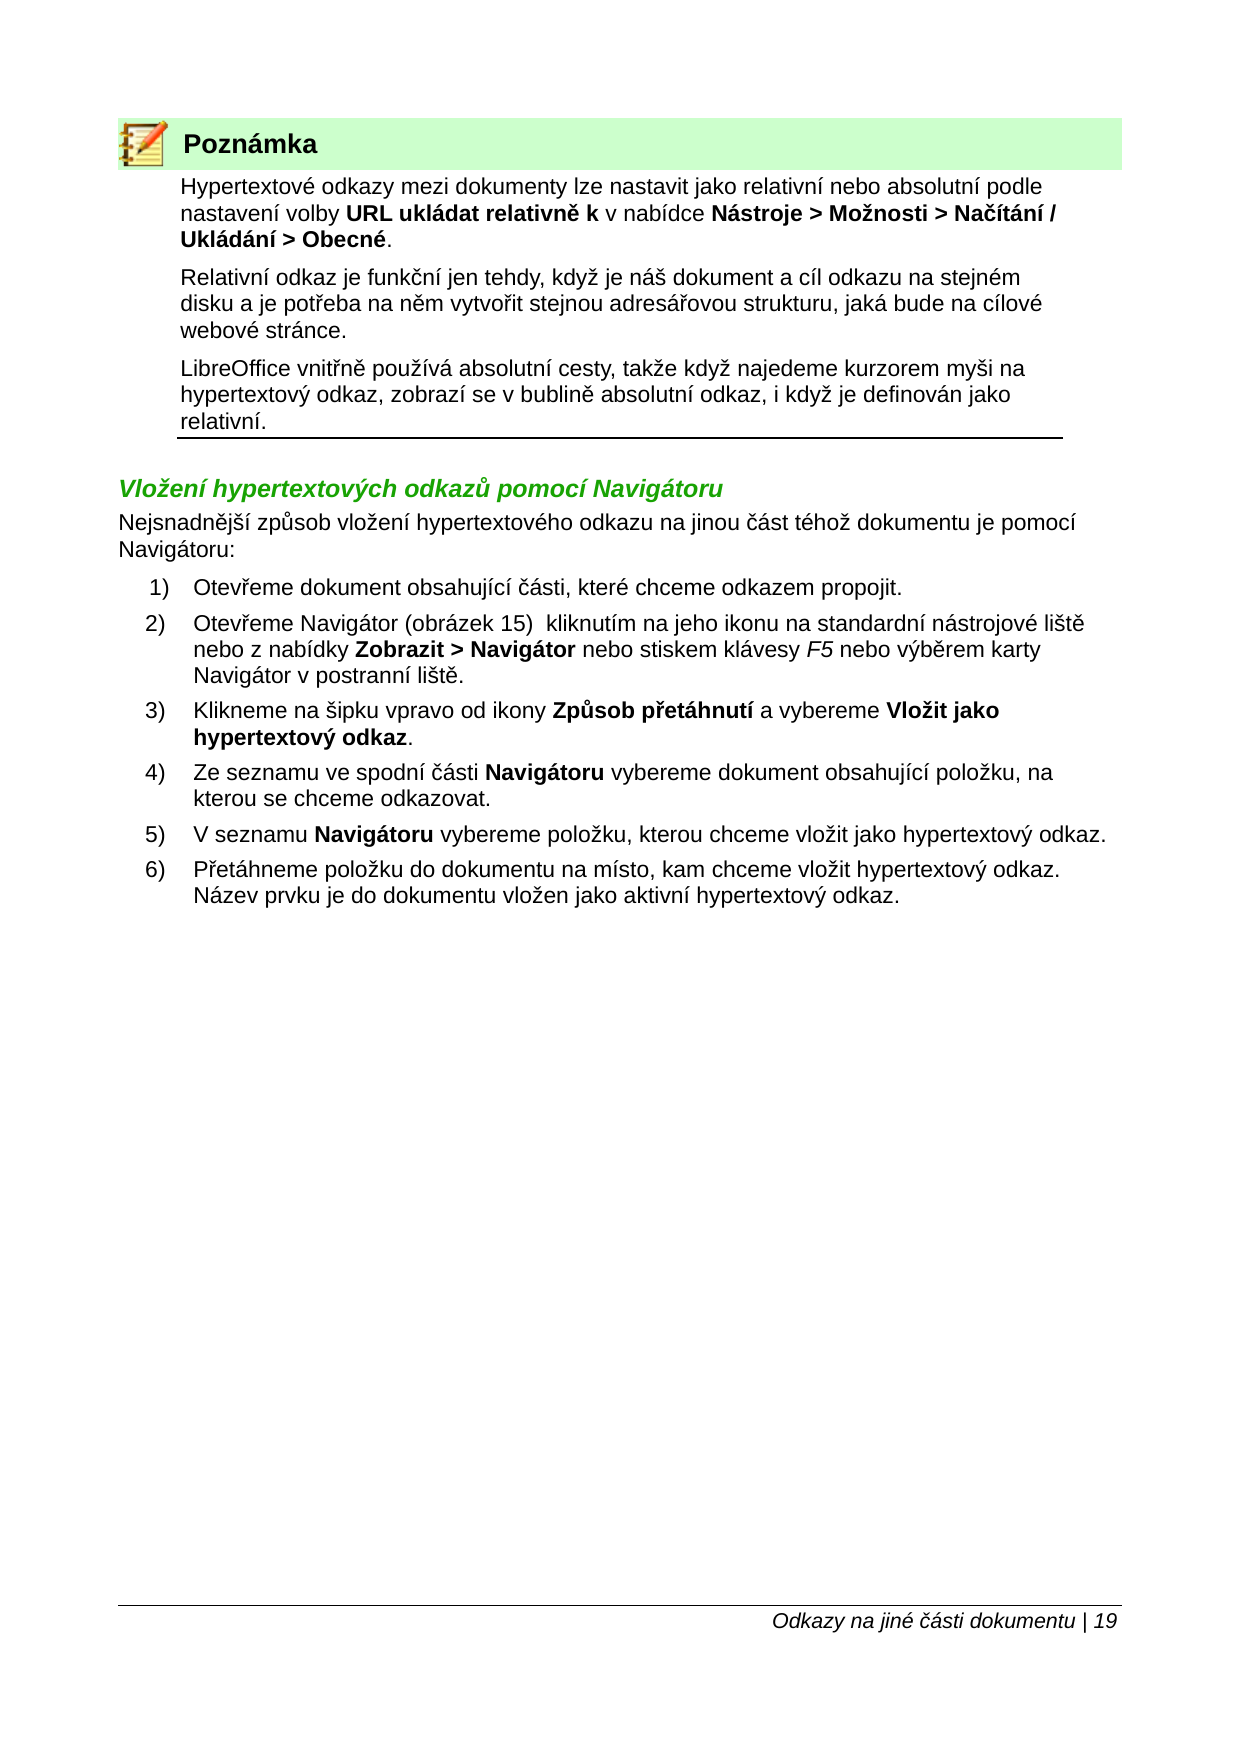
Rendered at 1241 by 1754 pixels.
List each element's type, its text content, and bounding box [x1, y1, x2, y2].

list Ze seznamu ve spodní části Navigátoru vybereme dokument obsahující položku, na kterou se chceme odkazovat. [165, 759, 1122, 812]
list V seznamu Navigátoru vybereme položku, kterou chceme vložit jako hypertextový odkaz. [165, 821, 1122, 847]
list Nejsnadnější způsob vložení hypertextového odkazu na jinou část téhož dokumentu je pomocí Navigátoru: [118, 509, 1122, 562]
text LibreOffice vnitřně používá absolutní cesty, takže když najedeme kurzorem myši na hypertextový odkaz, zobrazí se v bublině absolutní odkaz, i když je definován jako relativní. [177, 352, 1063, 437]
list Otevřeme Navigátor (obrázek 15) kliknutím na jeho ikonu na standardní nástrojové liště nebo z nabídky Zobrazit > Navigátor nebo stiskem klávesy F5 nebo výběrem karty Navigátor v postranní liště. [165, 609, 1122, 689]
list Přetáhneme položku do dokumentu na místo, kam chceme vložit hypertextový odkaz. Název prvku je do dokumentu vložen jako aktivní hypertextový odkaz. [165, 856, 1122, 908]
list Otevřeme dokument obsahující části, které chceme odkazem propojit. [169, 574, 1122, 601]
text Relativní odkaz je funkční jen tehdy, když je náš dokument a cíl odkazu na stejném disku a je potřeba na něm vytvořit stejnou adresářovou strukturu, jaká bude na cílové webové stránce. [177, 261, 1063, 343]
text Hypertextové odkazy mezi dokumenty lze nastavit jako relativní nebo absolutní podle nastavení volby URL ukládat relativně k v nabídce Nástroje > Možnosti > Načítání / Ukládání > Obecné. [177, 170, 1063, 252]
list Klikneme na šipku vpravo od ikony Způsob přetáhnutí a vybereme Vložit jako hypertextový odkaz. [165, 697, 1122, 750]
subtitle Poznámka [118, 118, 1122, 170]
subtitle Vložení hypertextových odkazů pomocí Navigátoru [118, 474, 1122, 503]
picture [119, 119, 170, 170]
